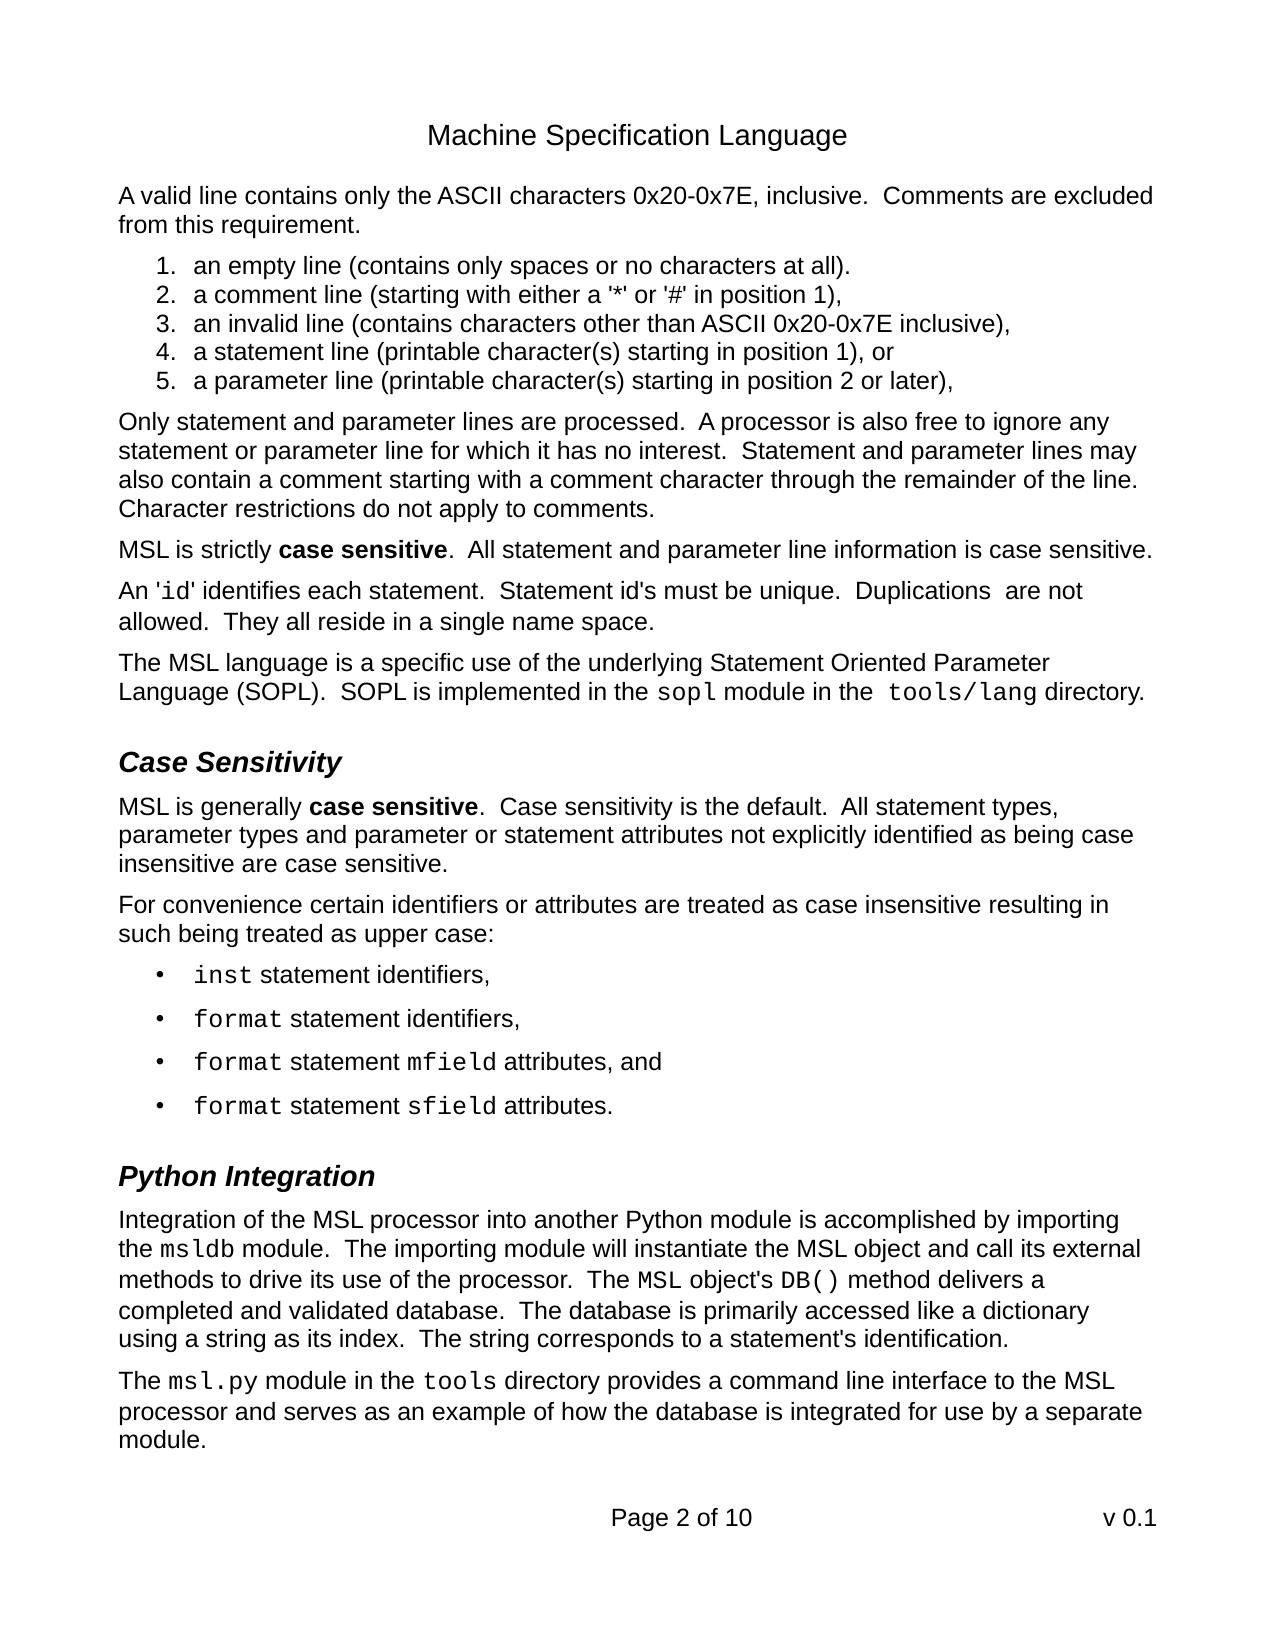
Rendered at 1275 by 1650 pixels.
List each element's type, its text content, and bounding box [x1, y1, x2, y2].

subtitle Python Integration [118, 1159, 1157, 1193]
list a parameter line (printable character(s) starting in position 2 or later), [156, 366, 1157, 395]
list an invalid line (contains characters other than ASCII 0x20-0x7E inclusive), [156, 309, 1157, 337]
list a statement line (printable character(s) starting in position 1), or [156, 337, 1157, 366]
text For convenience certain identifiers or attributes are treated as case insensitive resulting in such being treated as upper case: [118, 890, 1157, 948]
list format statement sfield attributes. [156, 1091, 1157, 1122]
text MSL is strictly case sensitive. All statement and parameter line information is case sensitive. [118, 535, 1157, 564]
text A valid line contains only the ASCII characters 0x20-0x7E, inclusive. Comments are excluded from this requirement. [118, 181, 1157, 239]
text Integration of the MSL processor into another Python module is accomplished by importing the msldb module. The importing module will instantiate the MSL object and call its external methods to drive its use of the processor. The MSL object's DB() method delivers a completed and validated database. The database is primarily accessed like a dictionary using a string as its index. The string corresponds to a statement's identification. [118, 1205, 1157, 1353]
text The MSL language is a specific use of the underlying Statement Oriented Parameter Language (SOPL). SOPL is implemented in the sopl module in the tools/lang directory. [118, 648, 1157, 708]
list format statement mfield attributes, and [156, 1047, 1157, 1078]
text An 'id' identifies each statement. Statement id's must be unique. Duplications are not allowed. They all reside in a single name space. [118, 576, 1157, 636]
list inst statement identifiers, [156, 960, 1157, 991]
list a comment line (starting with either a '*' or '#' in position 1), [156, 280, 1157, 309]
text Only statement and parameter lines are processed. A processor is also free to ignore any statement or parameter line for which it has no interest. Statement and parameter lines may also contain a comment starting with a comment character through the remainder of the line. Character restrictions do not apply to comments. [118, 407, 1157, 522]
list format statement identifiers, [156, 1004, 1157, 1035]
text MSL is generally case sensitive. Case sensitivity is the default. All statement types, parameter types and parameter or statement attributes not explicitly identified as being case insensitive are case sensitive. [118, 792, 1157, 878]
subtitle Case Sensitivity [118, 746, 1157, 779]
list an empty line (contains only spaces or no characters at all). [156, 251, 1157, 280]
text The msl.py module in the tools directory provides a command line interface to the MSL processor and serves as an example of how the database is integrated for use by a separate module. [118, 1366, 1157, 1454]
